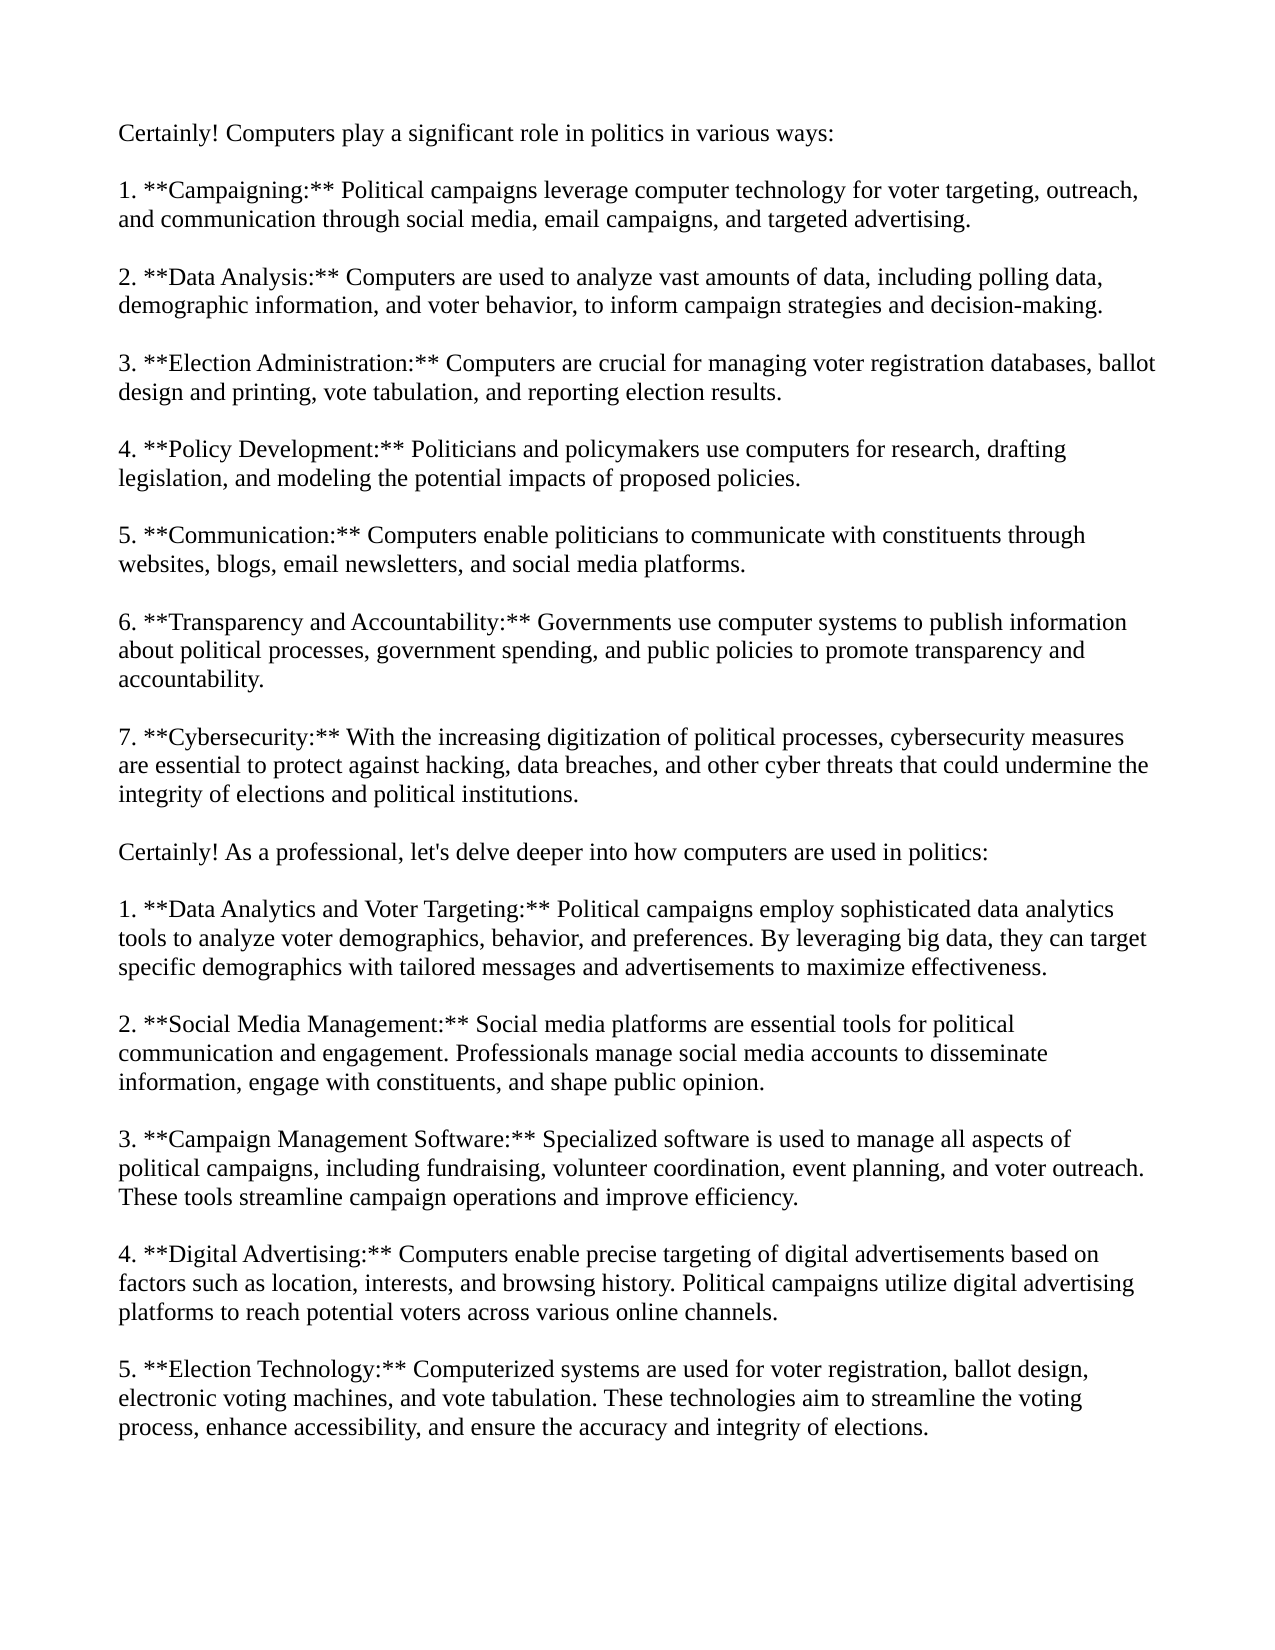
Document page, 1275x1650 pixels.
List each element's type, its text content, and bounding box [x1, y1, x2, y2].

text Certainly! As a professional, let's delve deeper into how computers are used in politics: [118, 837, 1157, 866]
text 2. **Social Media Management:** Social media platforms are essential tools for political communication and engagement. Professionals manage social media accounts to disseminate information, engage with constituents, and shape public opinion. [118, 1009, 1157, 1096]
text 2. **Data Analysis:** Computers are used to analyze vast amounts of data, including polling data, demographic information, and voter behavior, to inform campaign strategies and decision-making. [118, 262, 1157, 319]
text 4. **Digital Advertising:** Computers enable precise targeting of digital advertisements based on factors such as location, interests, and browsing history. Political campaigns utilize digital advertising platforms to reach potential voters across various online channels. [118, 1239, 1157, 1326]
text 3. **Election Administration:** Computers are crucial for managing voter registration databases, ballot design and printing, vote tabulation, and reporting election results. [118, 348, 1157, 406]
text 5. **Communication:** Computers enable politicians to communicate with constituents through websites, blogs, email newsletters, and social media platforms. [118, 521, 1157, 578]
text 7. **Cybersecurity:** With the increasing digitization of political processes, cybersecurity measures are essential to protect against hacking, data breaches, and other cyber threats that could undermine the integrity of elections and political institutions. [118, 722, 1157, 808]
text 5. **Election Technology:** Computerized systems are used for voter registration, ballot design, electronic voting machines, and vote tabulation. These technologies aim to streamline the voting process, enhance accessibility, and ensure the accuracy and integrity of elections. [118, 1354, 1157, 1441]
text 6. **Transparency and Accountability:** Governments use computer systems to publish information about political processes, government spending, and public policies to promote transparency and accountability. [118, 607, 1157, 693]
text 3. **Campaign Management Software:** Specialized software is used to manage all aspects of political campaigns, including fundraising, volunteer coordination, event planning, and voter outreach. These tools streamline campaign operations and improve efficiency. [118, 1124, 1157, 1211]
text 1. **Campaigning:** Political campaigns leverage computer technology for voter targeting, outreach, and communication through social media, email campaigns, and targeted advertising. [118, 176, 1157, 233]
text 1. **Data Analytics and Voter Targeting:** Political campaigns employ sophisticated data analytics tools to analyze voter demographics, behavior, and preferences. By leveraging big data, they can target specific demographics with tailored messages and advertisements to maximize effectiveness. [118, 894, 1157, 981]
text 4. **Policy Development:** Politicians and policymakers use computers for research, drafting legislation, and modeling the potential impacts of proposed policies. [118, 434, 1157, 492]
text Certainly! Computers play a significant role in politics in various ways: [118, 118, 1157, 147]
